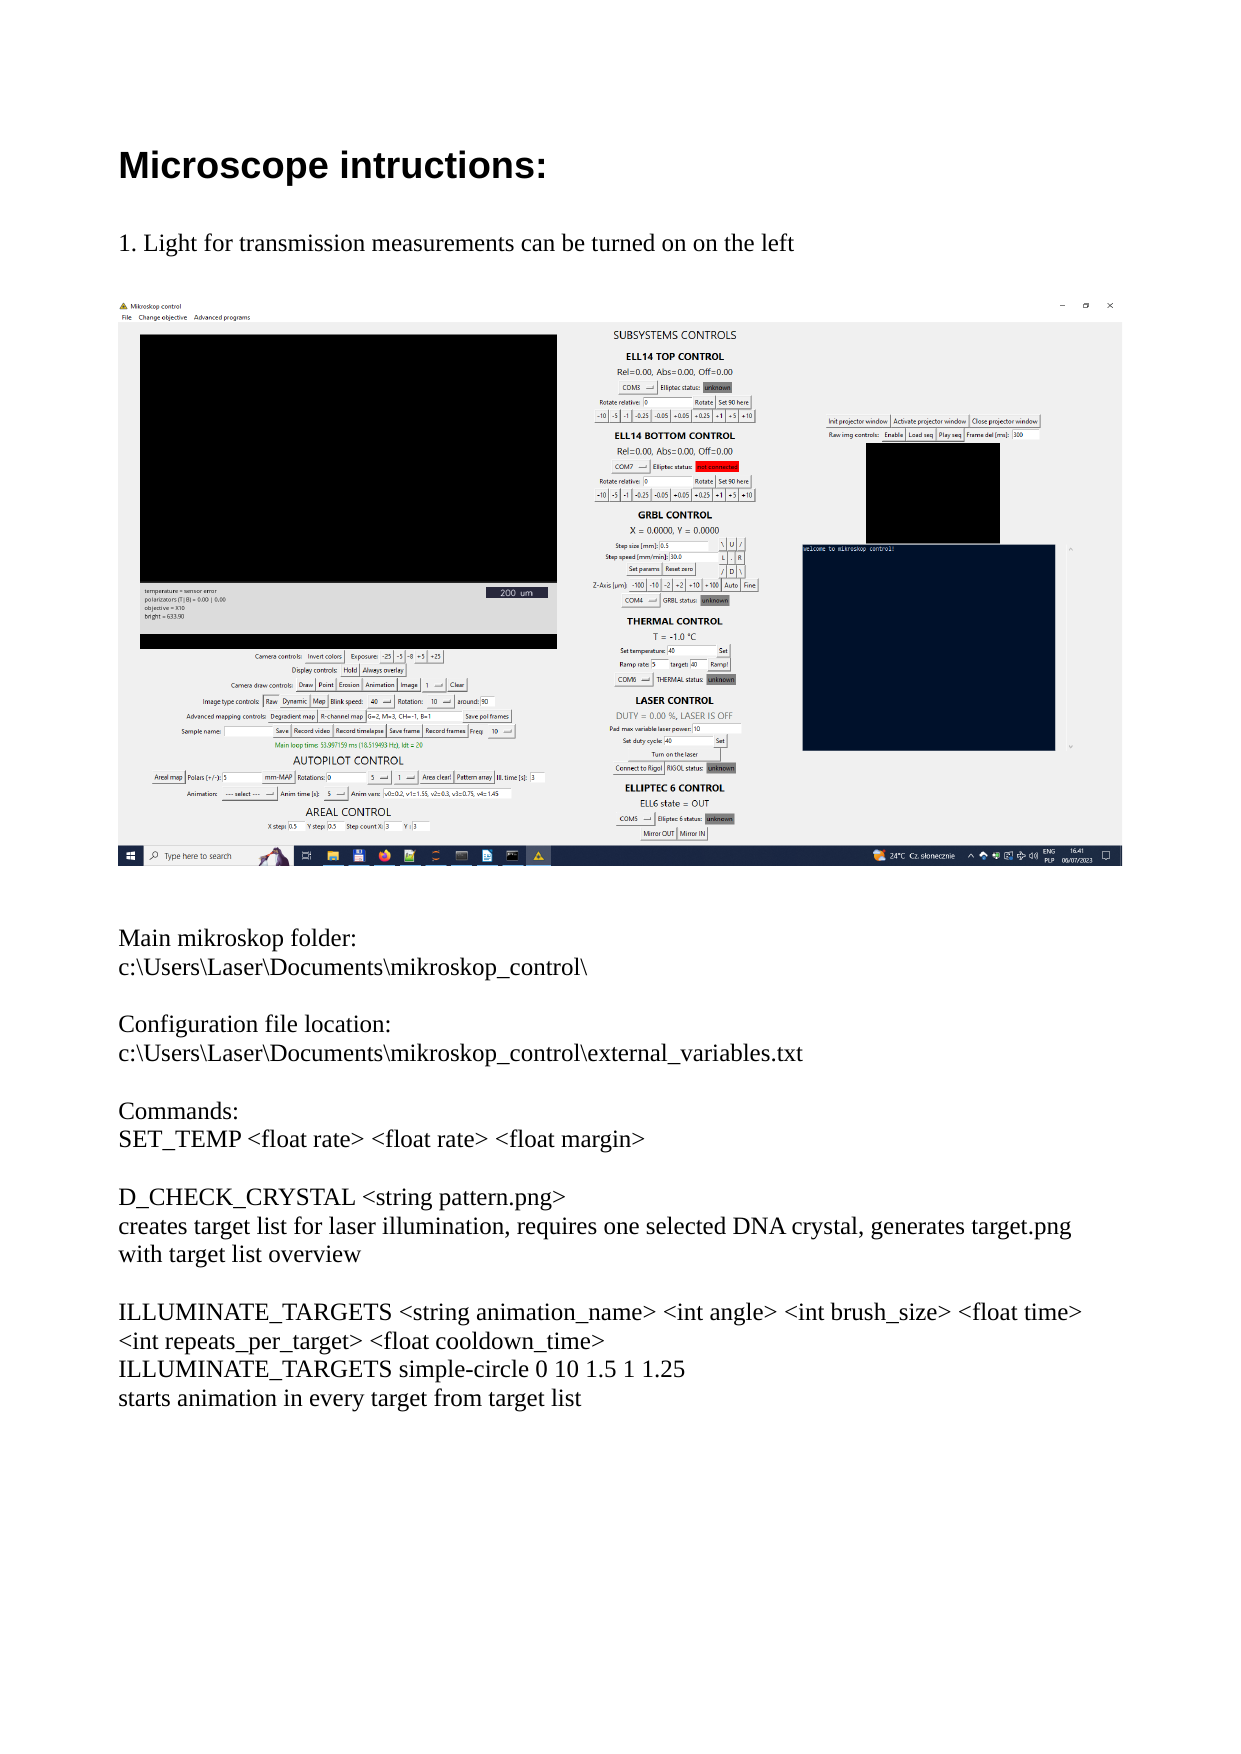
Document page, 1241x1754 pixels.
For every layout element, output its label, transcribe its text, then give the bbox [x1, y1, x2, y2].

text Configuration file location: [118, 1009, 1122, 1038]
text D_CHECK_CRYSTAL <string pattern.png> [118, 1182, 1122, 1211]
subtitle Microscope intructions: [118, 143, 1122, 187]
text creates target list for laser illumination, requires one selected DNA crystal, generates target.png with target list overview [118, 1211, 1122, 1268]
text SET_TEMP <float rate> <float rate> <float margin> [118, 1124, 1122, 1153]
text 1. Light for transmission measurements can be turned on on the left [118, 228, 1122, 257]
text Main mikroskop folder: [118, 923, 1122, 952]
text c:\Users\Laser\Documents\mikroskop_control\ [118, 952, 1122, 981]
text Commands: [118, 1096, 1122, 1124]
picture [118, 301, 1123, 866]
text starts animation in every target from target list [118, 1383, 1122, 1412]
text c:\Users\Laser\Documents\mikroskop_control\external_variables.txt [118, 1038, 1122, 1067]
text ILLUMINATE_TARGETS simple-circle 0 10 1.5 1 1.25 [118, 1354, 1122, 1383]
text ILLUMINATE_TARGETS <string animation_name> <int angle> <int brush_size> <float time> <int repeats_per_target> <float cooldown_time> [118, 1297, 1122, 1354]
